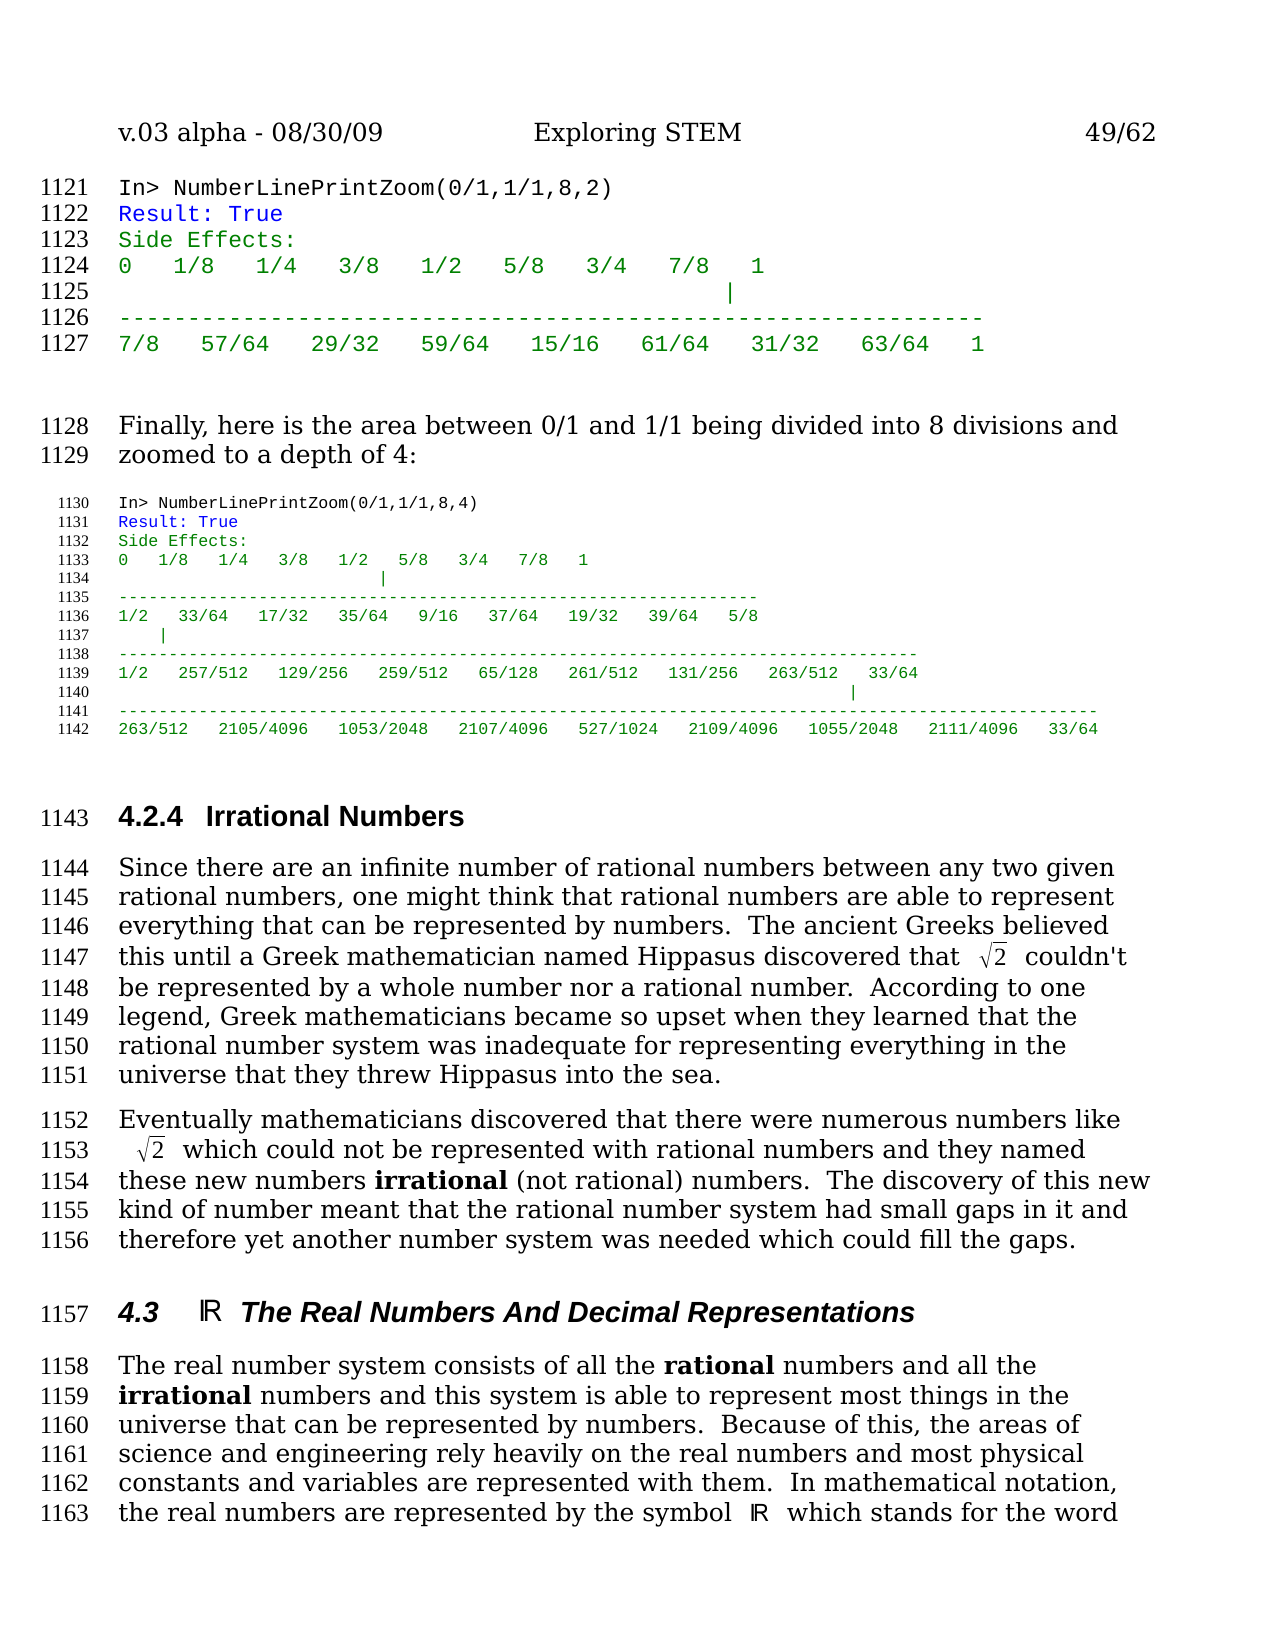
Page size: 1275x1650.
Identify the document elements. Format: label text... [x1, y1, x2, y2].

text In> NumberLinePrintZoom(0/1,1/1,8,2) [118, 177, 1157, 203]
text --------------------------------------------------------------- [118, 306, 1157, 332]
text Finally, here is the area between 0/1 and 1/1 being divided into 8 divisions and zoomed to a depth of 4: [118, 411, 1157, 470]
text 1/2 257/512 129/256 259/512 65/128 261/512 131/256 263/512 33/64 [118, 664, 1157, 683]
text The real number system consists of all the rational numbers and all the irrational numbers and this system is able to represent most things in the universe that can be represented by numbers. Because of this, the areas of science and engineering rely heavily on the real numbers and most physical constants and variables are represented with them. In mathematical notation, the real numbers are represented by the symbolwhich stands for the word [118, 1351, 1157, 1527]
text -------------------------------------------------------------------------------- [118, 646, 1157, 664]
text Eventually mathematicians discovered that there were numerous numbers likewhich could not be represented with rational numbers and they named these new numbers irrational (not rational) numbers. The discovery of this new kind of number meant that the rational number system had small gaps in it and therefore yet another number system was needed which could fill the gaps. [118, 1105, 1157, 1254]
text 0 1/8 1/4 3/8 1/2 5/8 3/4 7/8 1 [118, 551, 1157, 570]
text | [118, 570, 1157, 589]
text | [118, 683, 1157, 702]
text 7/8 57/64 29/32 59/64 15/16 61/64 31/32 63/64 1 [118, 332, 1157, 358]
text Since there are an infinite number of rational numbers between any two given rational numbers, one might think that rational numbers are able to represent everything that can be represented by numbers. The ancient Greeks believed this until a Greek mathematician named Hippasus discovered thatcouldn't be represented by a whole number nor a rational number. According to one legend, Greek mathematicians became so upset when they learned that the rational number system was inadequate for representing everything in the universe that they threw Hippasus into the sea. [118, 853, 1157, 1090]
subtitle The Real Numbers And Decimal Representations [118, 1293, 1157, 1330]
text 263/512 2105/4096 1053/2048 2107/4096 527/1024 2109/4096 1055/2048 2111/4096 33/64 [118, 721, 1157, 740]
text | [118, 627, 1157, 646]
text Result: True [118, 513, 1157, 532]
text -------------------------------------------------------------------------------------------------- [118, 702, 1157, 721]
text ---------------------------------------------------------------- [118, 589, 1157, 608]
text Side Effects: [118, 532, 1157, 551]
text 1/2 33/64 17/32 35/64 9/16 37/64 19/32 39/64 5/8 [118, 608, 1157, 627]
text Result: True [118, 203, 1157, 229]
subtitle Irrational Numbers [118, 799, 1157, 832]
text | [118, 281, 1157, 306]
text Side Effects: [118, 229, 1157, 254]
text 0 1/8 1/4 3/8 1/2 5/8 3/4 7/8 1 [118, 254, 1157, 281]
text In> NumberLinePrintZoom(0/1,1/1,8,4) [118, 495, 1157, 513]
